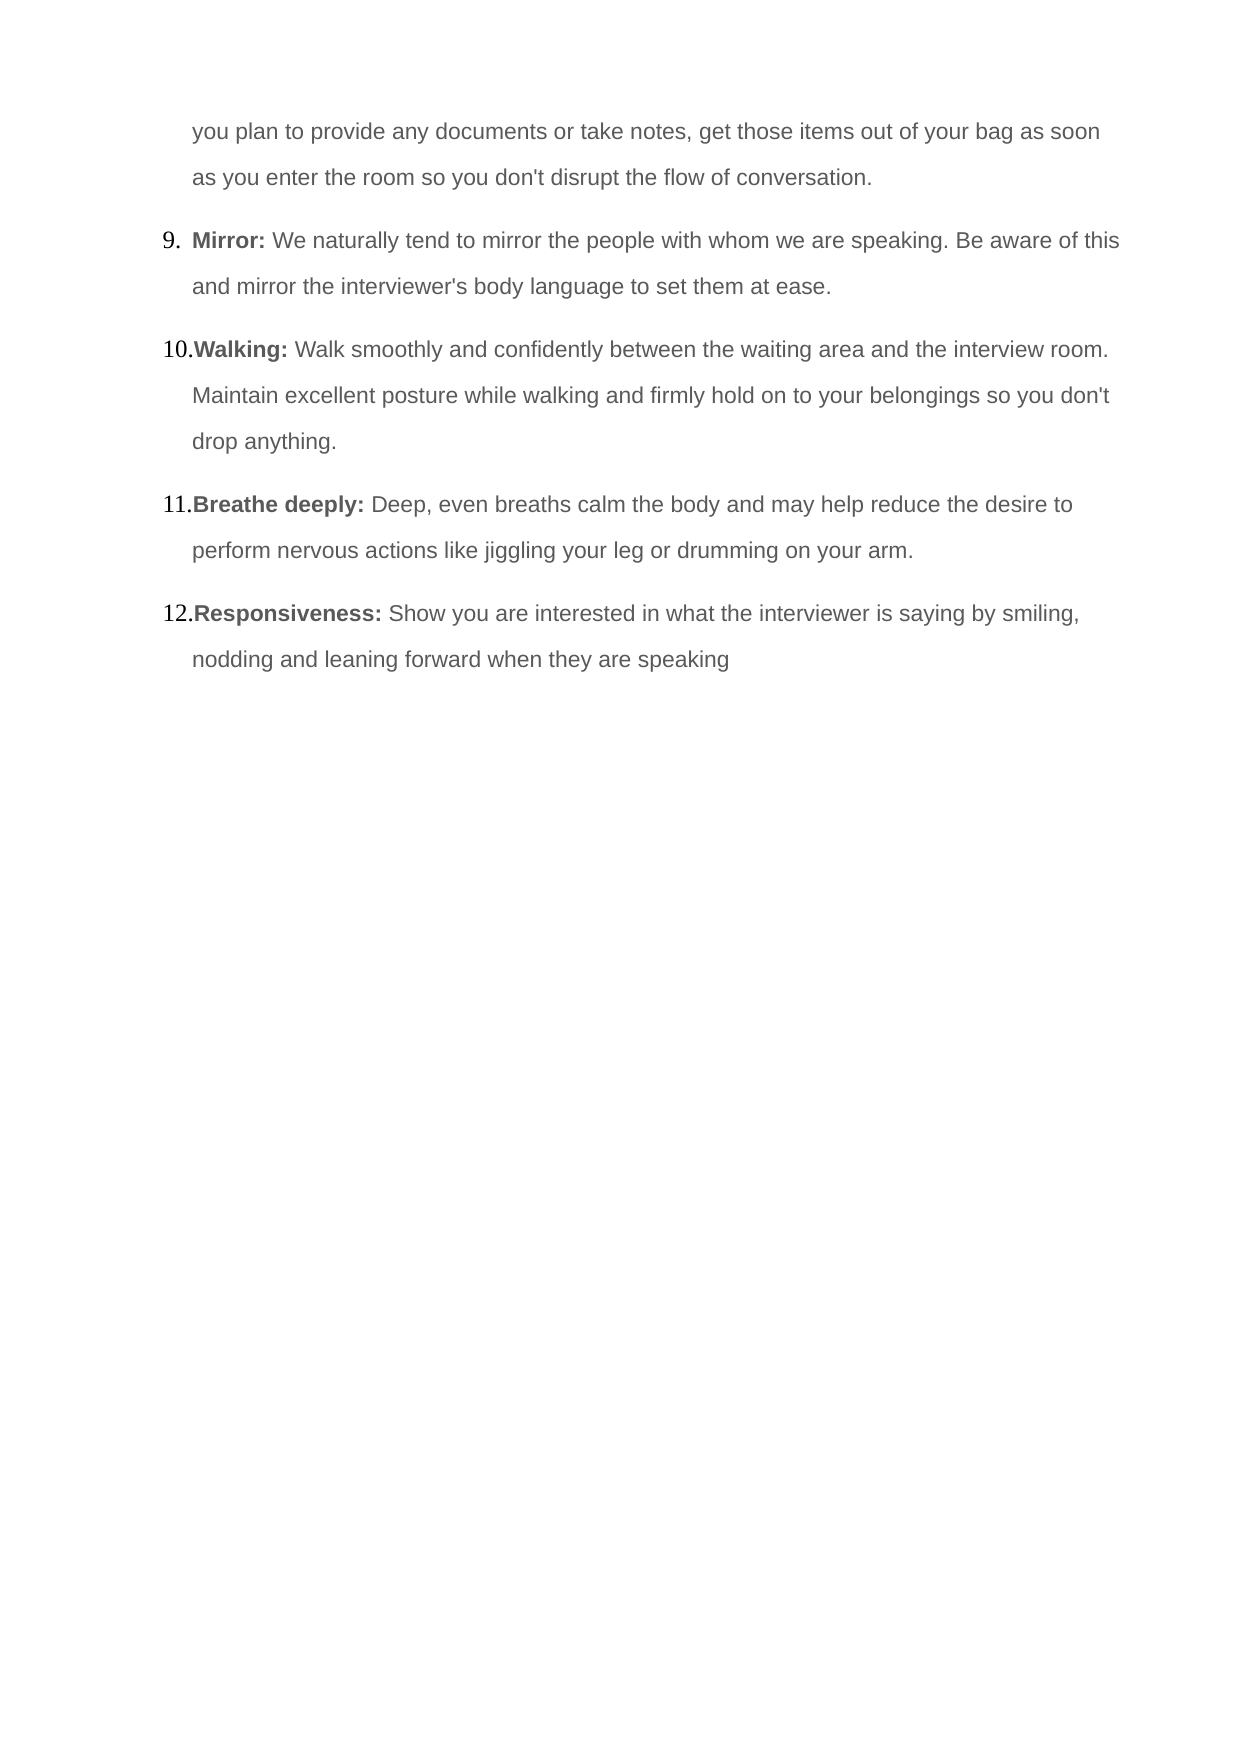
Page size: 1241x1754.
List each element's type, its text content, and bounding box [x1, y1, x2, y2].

list Walking: Walk smoothly and confidently between the waiting area and the interview room. Maintain excellent posture while walking and firmly hold on to your belongings so you don't drop anything. [162, 334, 1122, 455]
list Mirror: We naturally tend to mirror the people with whom we are speaking. Be aware of this and mirror the interviewer's body language to set them at ease. [162, 225, 1122, 299]
list Breathe deeply: Deep, even breaths calm the body and may help reduce the desire to perform nervous actions like jiggling your leg or drumming on your arm. [162, 489, 1122, 564]
list you plan to provide any documents or take notes, get those items out of your bag as soon as you enter the room so you don't disrupt the flow of conversation. [162, 118, 1122, 191]
list Responsiveness: Show you are interested in what the interviewer is saying by smiling, nodding and leaning forward when they are speaking [162, 598, 1122, 673]
